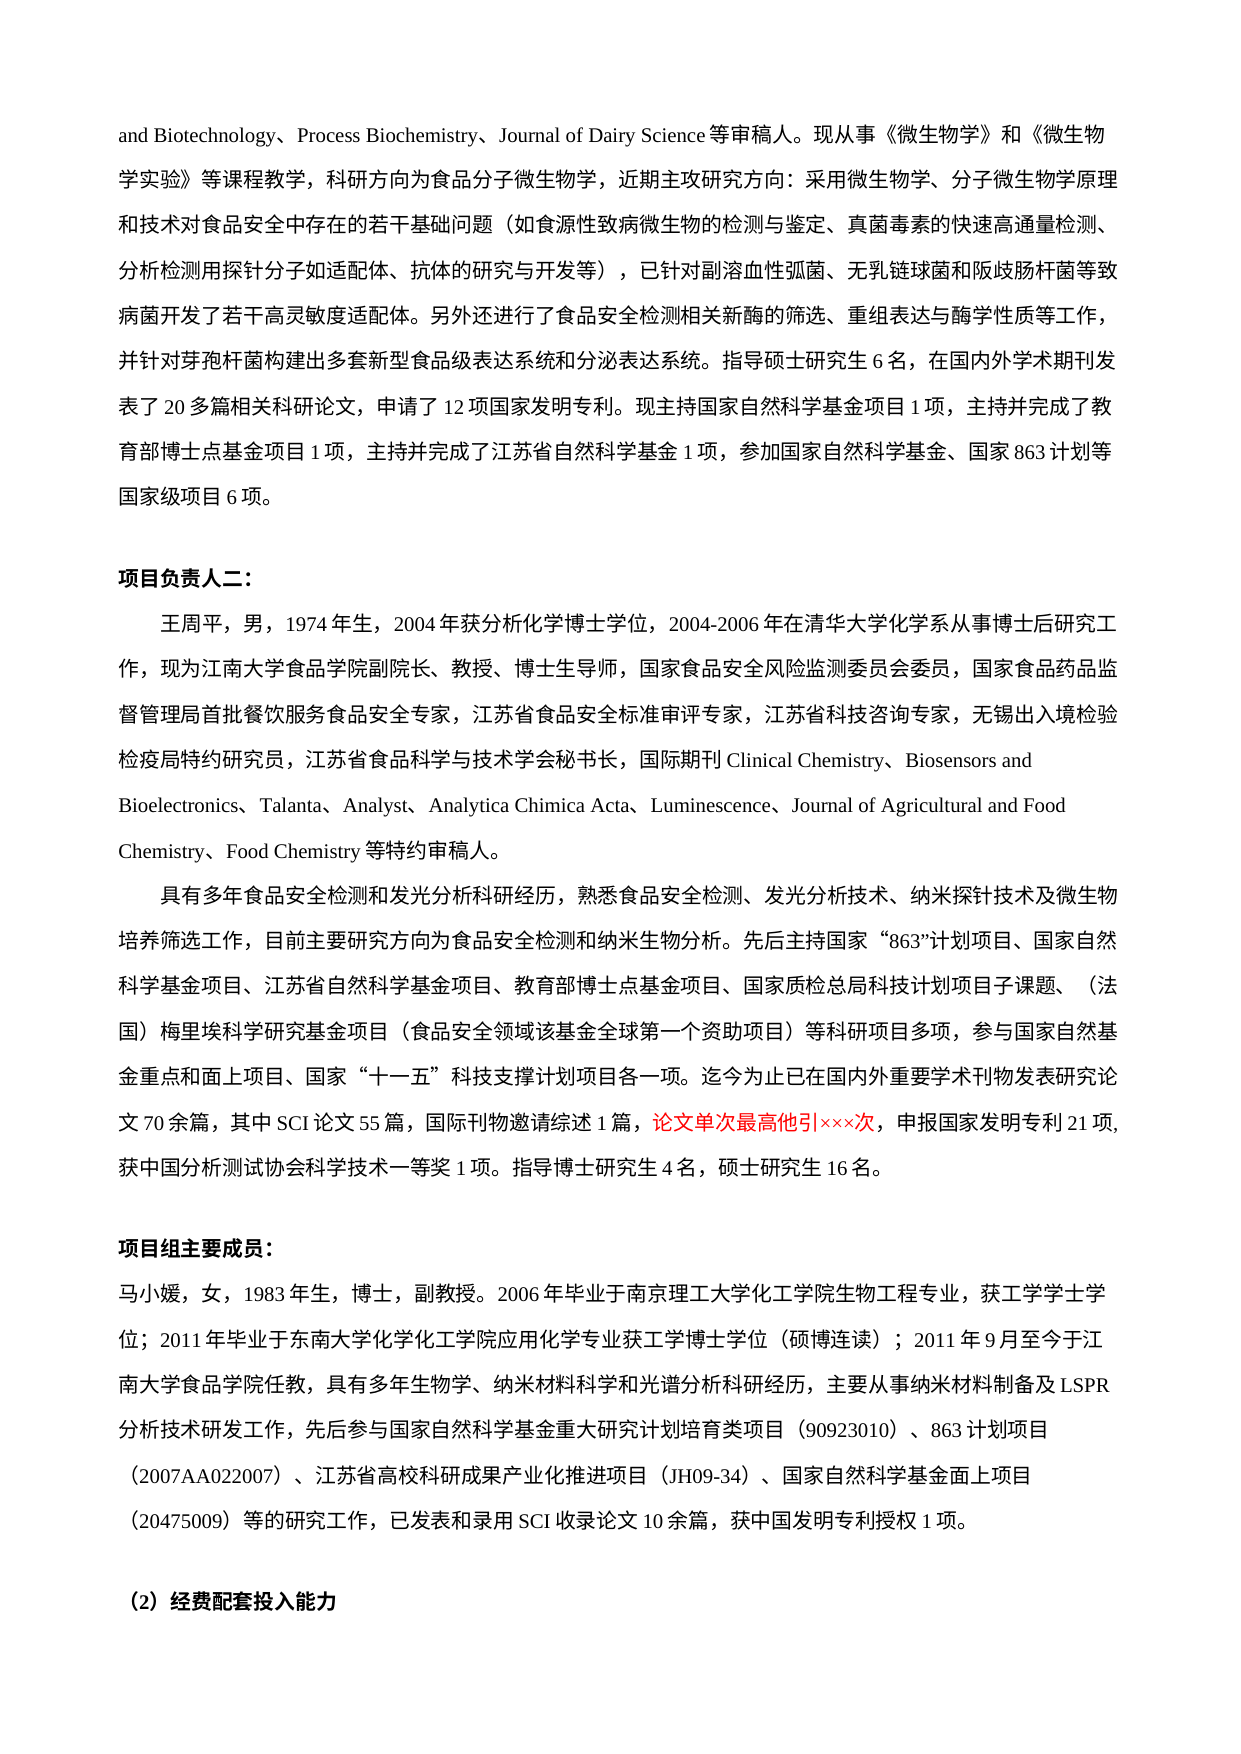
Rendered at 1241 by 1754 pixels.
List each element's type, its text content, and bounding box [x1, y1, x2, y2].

text 王周平，男，1974年生，2004年获分析化学博士学位，2004-2006年在清华大学化学系从事博士后研究工作，现为江南大学食品学院副院长、教授、博士生导师，国家食品安全风险监测委员会委员，国家食品药品监督管理局首批餐饮服务食品安全专家，江苏省食品安全标准审评专家，江苏省科技咨询专家，无锡出入境检验检疫局特约研究员，江苏省食品科学与技术学会秘书长，国际期刊Clinical Chemistry、Biosensors and Bioelectronics、Talanta、Analyst、Analytica Chimica Acta、Luminescence、Journal of Agricultural and Food Chemistry、Food Chemistry等特约审稿人。 [118, 607, 1122, 864]
text 具有多年食品安全检测和发光分析科研经历，熟悉食品安全检测、发光分析技术、纳米探针技术及微生物培养筛选工作，目前主要研究方向为食品安全检测和纳米生物分析。先后主持国家“863”计划项目、国家自然科学基金项目、江苏省自然科学基金项目、教育部博士点基金项目、国家质检总局科技计划项目子课题、（法国）梅里埃科学研究基金项目（食品安全领域该基金全球第一个资助项目）等科研项目多项，参与国家自然基金重点和面上项目、国家“十一五”科技支撑计划项目各一项。迄今为止已在国内外重要学术刊物发表研究论文70余篇，其中SCI论文55篇，国际刊物邀请综述1篇，论文单次最高他引×××次，申报国家发明专利21项,获中国分析测试协会科学技术一等奖1项。指导博士研究生4名，硕士研究生16名。 [118, 879, 1122, 1181]
text 项目组主要成员： [118, 1232, 1122, 1263]
text （2）经费配套投入能力 [118, 1586, 1122, 1616]
text 马小媛，女，1983年生，博士，副教授。2006年毕业于南京理工大学化工学院生物工程专业，获工学学士学位；2011年毕业于东南大学化学化工学院应用化学专业获工学博士学位（硕博连读）；2011年9月至今于江南大学食品学院任教，具有多年生物学、纳米材料科学和光谱分析科研经历，主要从事纳米材料制备及LSPR分析技术研发工作，先后参与国家自然科学基金重大研究计划培育类项目（90923010）、863计划项目（2007AA022007）、江苏省高校科研成果产业化推进项目（JH09-34）、国家自然科学基金面上项目（20475009）等的研究工作，已发表和录用SCI收录论文10余篇，获中国发明专利授权1项。 [118, 1278, 1122, 1534]
text and Biotechnology、Process Biochemistry、Journal of Dairy Science等审稿人。现从事《微生物学》和《微生物学实验》等课程教学，科研方向为食品分子微生物学，近期主攻研究方向：采用微生物学、分子微生物学原理和技术对食品安全中存在的若干基础问题（如食源性致病微生物的检测与鉴定、真菌毒素的快速高通量检测、分析检测用探针分子如适配体、抗体的研究与开发等），已针对副溶血性弧菌、无乳链球菌和阪歧肠杆菌等致病菌开发了若干高灵敏度适配体。另外还进行了食品安全检测相关新酶的筛选、重组表达与酶学性质等工作，并针对芽孢杆菌构建出多套新型食品级表达系统和分泌表达系统。指导硕士研究生6名，在国内外学术期刊发表了20多篇相关科研论文，申请了12项国家发明专利。现主持国家自然科学基金项目1项，主持并完成了教育部博士点基金项目1项，主持并完成了江苏省自然科学基金1项，参加国家自然科学基金、国家863计划等国家级项目6项。 [118, 118, 1122, 511]
text 项目负责人二： [118, 562, 1122, 592]
